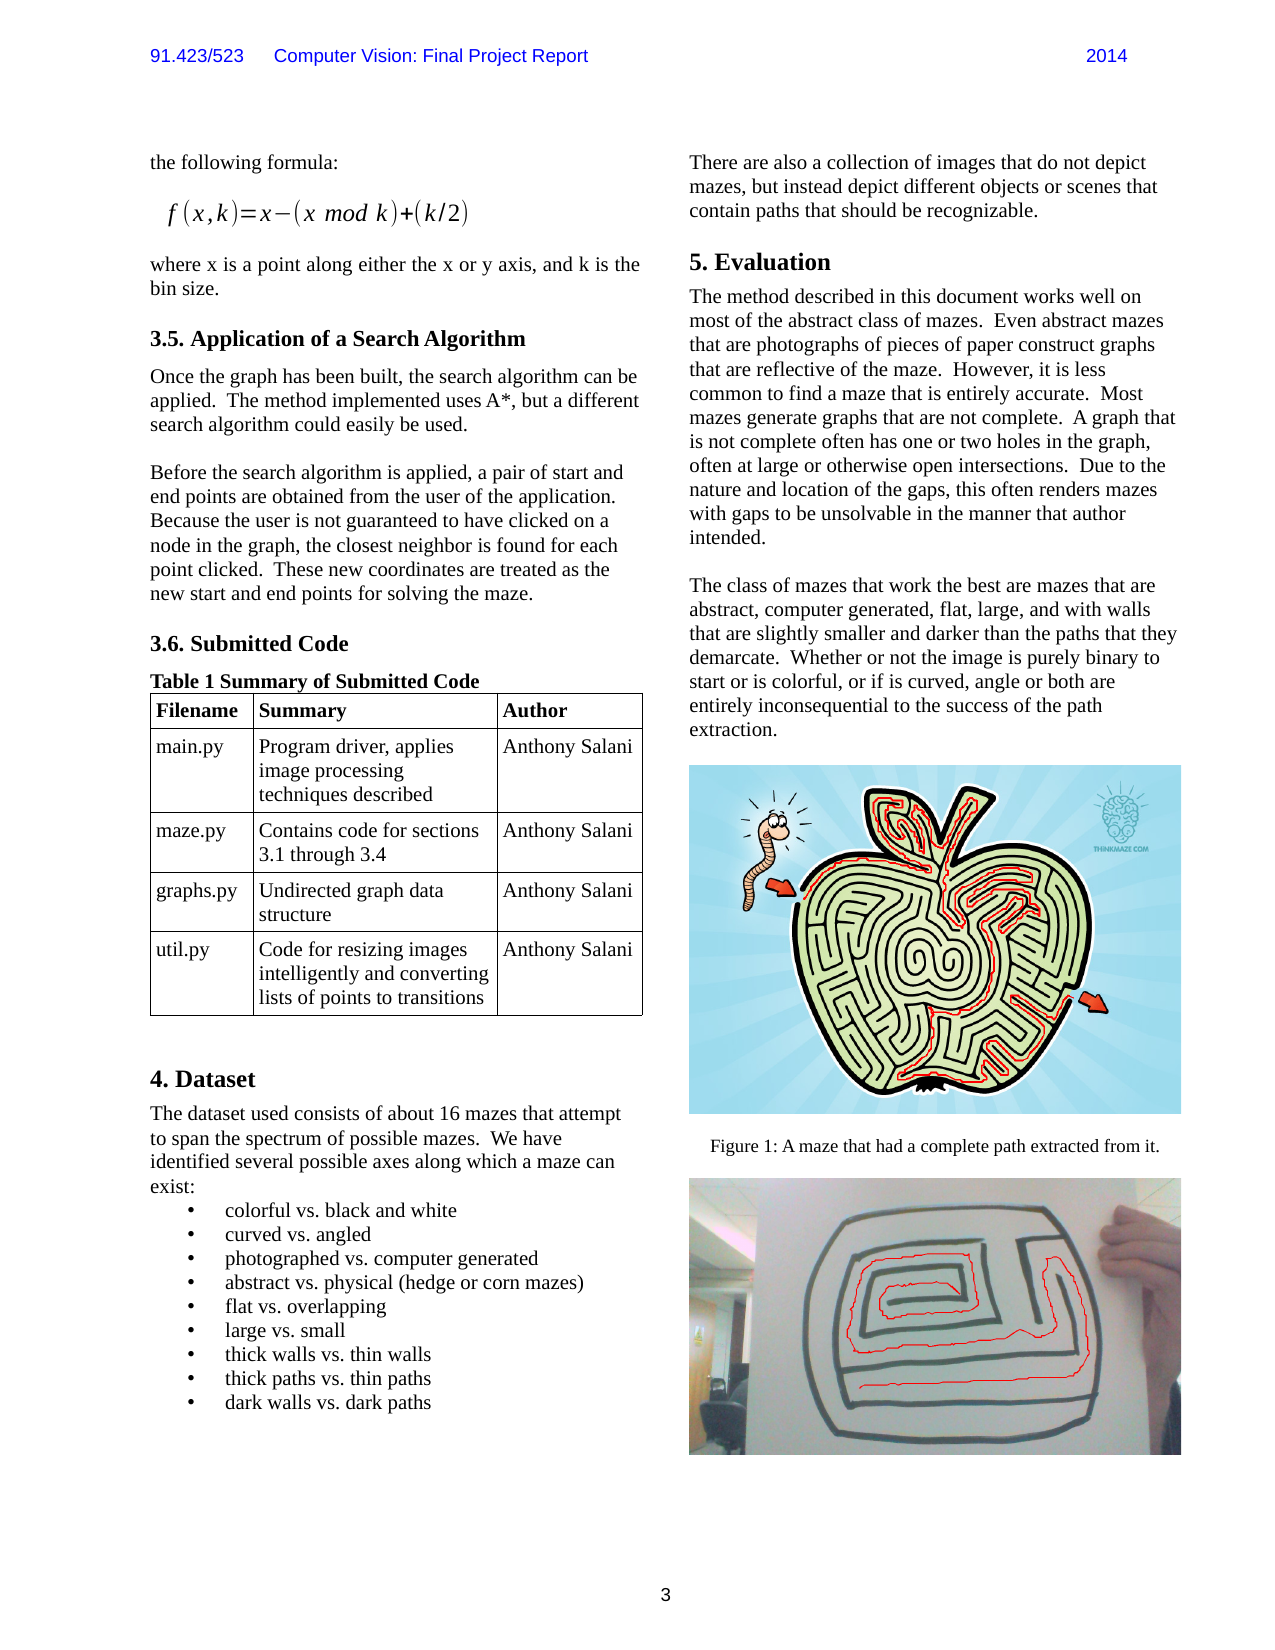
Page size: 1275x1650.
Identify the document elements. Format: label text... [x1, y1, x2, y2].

table_cell graphs.py [151, 873, 253, 931]
table_cell Undirected graph data structure [254, 873, 497, 931]
table_cell util.py [151, 932, 253, 1015]
list dark walls vs. dark paths [187, 1390, 642, 1414]
list colorful vs. black and white [187, 1198, 642, 1222]
table_cell Code for resizing images intelligently and converting lists of points to transitions [254, 932, 497, 1015]
text Once the graph has been built, the search algorithm can be applied. The method implemented uses A*, but a different search algorithm could easily be used. [150, 364, 642, 436]
table_cell Anthony Salani [498, 873, 642, 931]
list photographed vs. computer generated [187, 1246, 642, 1270]
table_cell Anthony Salani [498, 932, 642, 1015]
table_header Summary [254, 694, 497, 728]
subtitle Evaluation [689, 247, 1181, 276]
list large vs. small [187, 1318, 642, 1342]
table_header Author [498, 694, 642, 728]
table_cell Anthony Salani [498, 729, 642, 812]
text Before the search algorithm is applied, a pair of start and end points are obtained from the user of the application. Because the user is not guaranteed to have clicked on a node in the graph, the closest neighbor is found for each point clicked. These new coordinates are treated as the new start and end points for solving the maze. [150, 460, 642, 605]
text The class of mazes that work the best are mazes that are abstract, computer generated, flat, large, and with walls that are slightly smaller and darker than the paths that they demarcate. Whether or not the image is purely binary to start or is colorful, or if is curved, angle or both are entirely inconsequential to the success of the path extraction. [689, 573, 1181, 741]
table_cell Program driver, applies image processing techniques described [254, 729, 497, 812]
table_cell Contains code for sections 3.1 through 3.4 [254, 813, 497, 872]
text where x is a point along either the x or y axis, and k is the bin size. [150, 252, 642, 300]
text the following formula: [150, 150, 642, 174]
list thick paths vs. thin paths [187, 1366, 642, 1390]
table_header Filename [151, 694, 253, 728]
table_cell maze.py [151, 813, 253, 872]
text The method described in this document works well on most of the abstract class of mazes. Even abstract mazes that are photographs of pieces of paper construct graphs that are reflective of the maze. However, it is less common to find a maze that is entirely accurate. Most mazes generate graphs that are not complete. A graph that is not complete often has one or two holes in the graph, often at large or otherwise open intersections. Due to the nature and location of the gaps, this often renders mazes with gaps to be unsolvable in the manner that author intended. [689, 284, 1181, 549]
picture [689, 1178, 1182, 1455]
text Figure 1: A maze that had a complete path extracted from it. [689, 1135, 1181, 1156]
text Table 1 Summary of Submitted Code [150, 668, 642, 693]
subtitle Application of a Search Algorithm [150, 325, 642, 352]
list curved vs. angled [187, 1222, 642, 1246]
picture [689, 765, 1182, 1114]
text There are also a collection of images that do not depict mazes, but instead depict different objects or scenes that contain paths that should be recognizable. [689, 150, 1181, 222]
list thick walls vs. thin walls [187, 1342, 642, 1366]
table_cell main.py [151, 729, 253, 812]
text The dataset used consists of about 16 mazes that attempt to span the spectrum of possible mazes. We have identified several possible axes along which a maze can exist: [150, 1101, 642, 1198]
subtitle Submitted Code [150, 630, 642, 656]
list abstract vs. physical (hedge or corn mazes) [187, 1270, 642, 1294]
table_cell Anthony Salani [498, 813, 642, 872]
subtitle Dataset [150, 1064, 642, 1093]
list flat vs. overlapping [187, 1294, 642, 1318]
